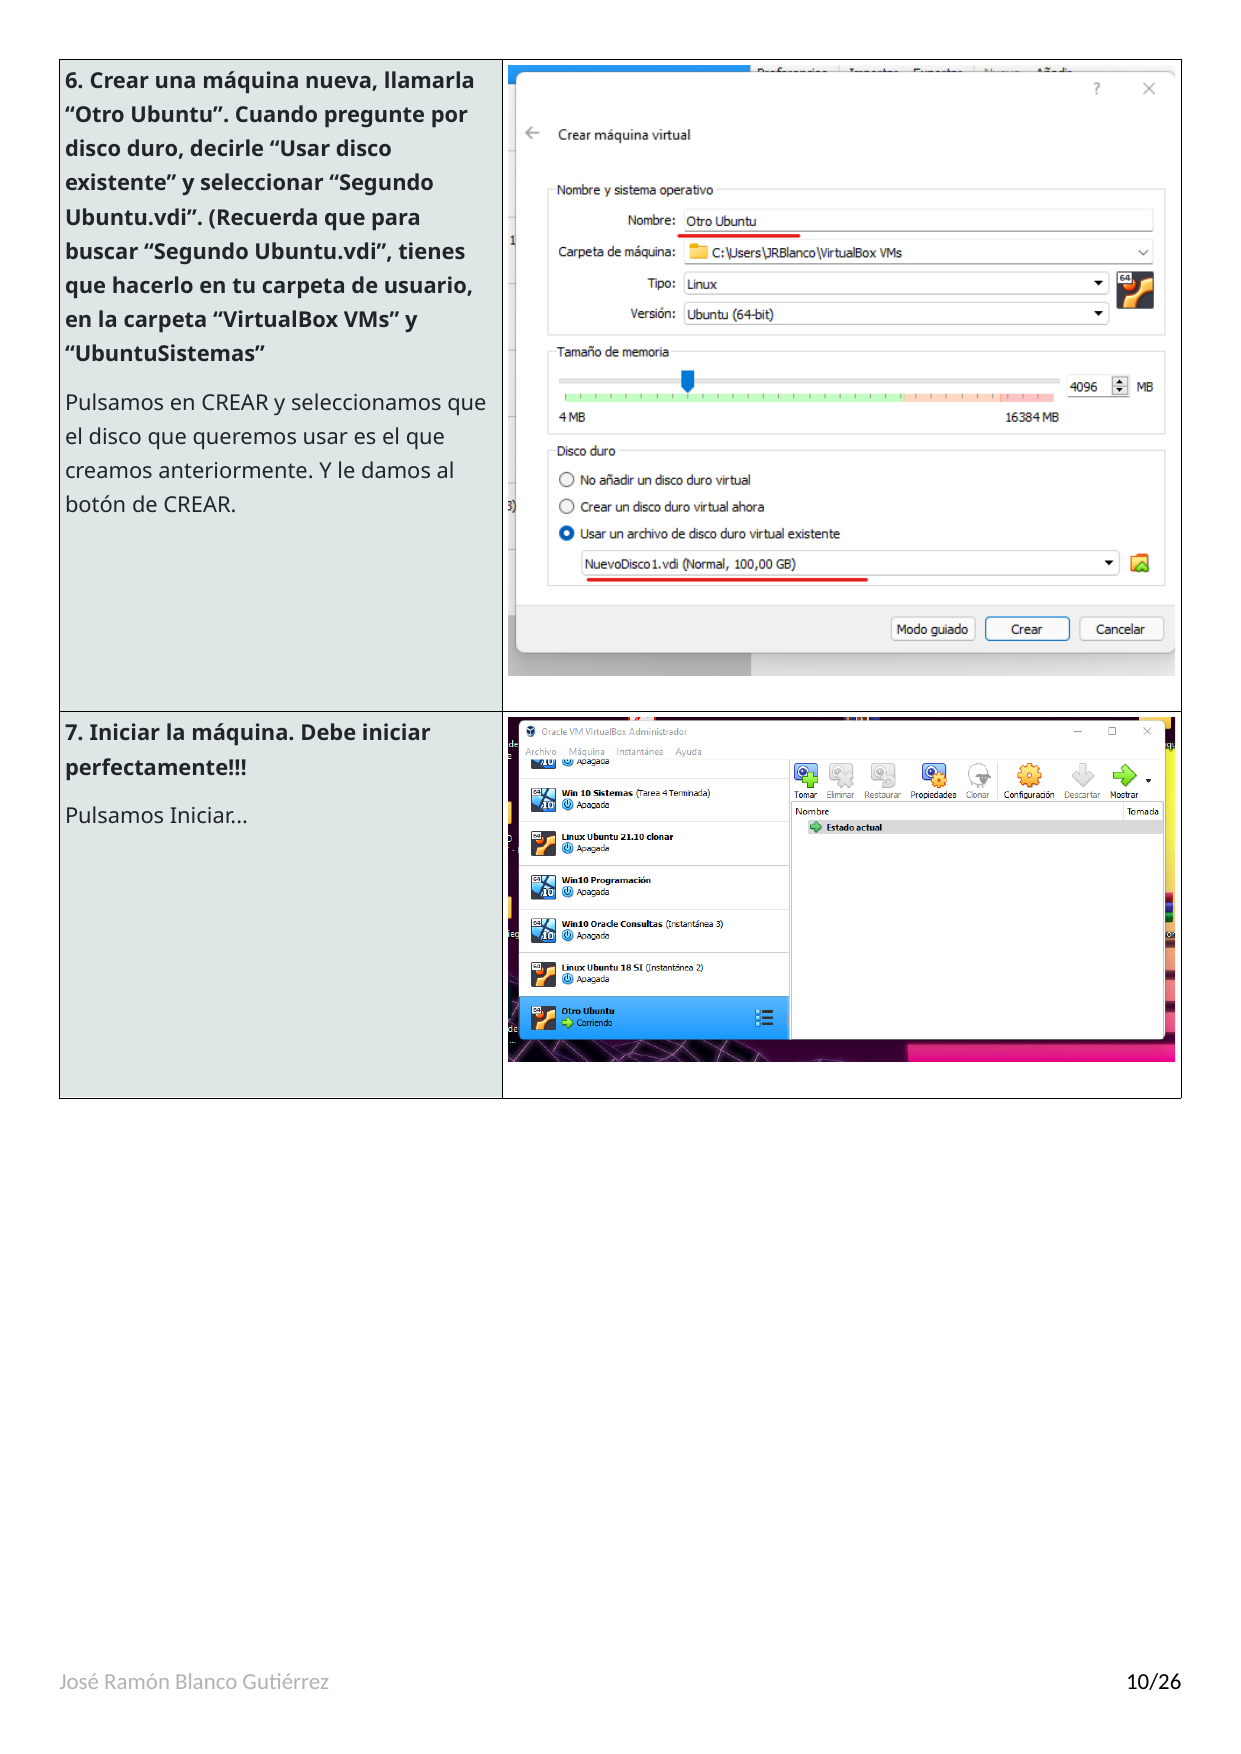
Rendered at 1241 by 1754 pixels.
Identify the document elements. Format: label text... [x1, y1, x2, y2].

table_cell [503, 712, 1181, 1097]
picture [508, 65, 1176, 676]
table_cell [503, 60, 1181, 711]
table_cell 7. Iniciar la máquina. Debe iniciar perfectamente!!! Pulsamos Iniciar... [60, 712, 502, 1097]
table_cell 6. Crear una máquina nueva, llamarla “Otro Ubuntu”. Cuando pregunte por disco duro, decirle “Usar disco existente” y seleccionar “Segundo Ubuntu.vdi”. (Recuerda que para buscar “Segundo Ubuntu.vdi”, tienes que hacerlo en tu carpeta de usuario, en la carpeta “VirtualBox VMs” y “UbuntuSistemas” Pulsamos en CREAR y seleccionamos que el disco que queremos usar es el que creamos anteriormente. Y le damos al botón de CREAR. [60, 60, 502, 711]
picture [508, 717, 1176, 1062]
